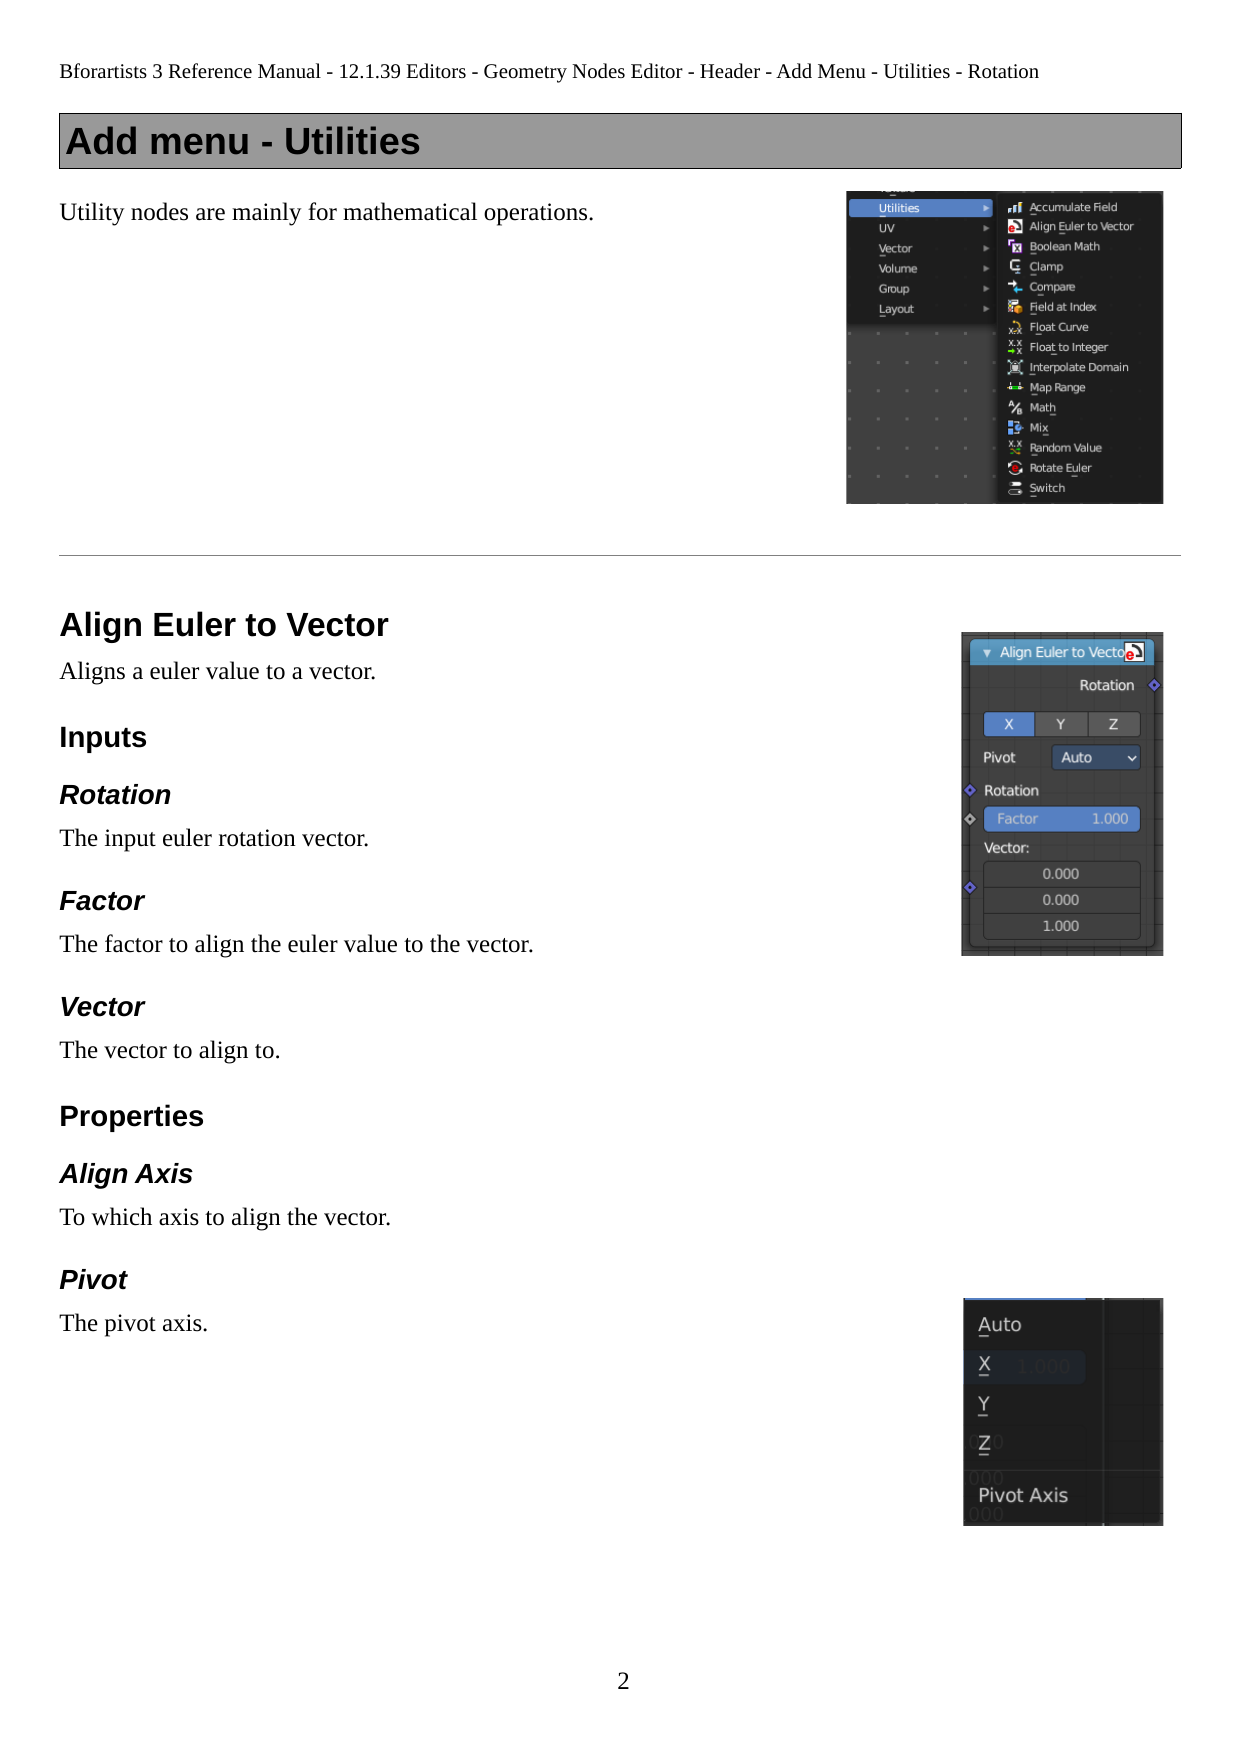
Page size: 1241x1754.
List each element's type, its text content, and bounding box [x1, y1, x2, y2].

subtitle [1164, 779, 1181, 811]
text The vector to align to. [59, 1035, 1181, 1064]
table_header Add menu - Utilities [60, 114, 1181, 168]
subtitle Inputs [59, 720, 961, 754]
text To which axis to align the vector. [59, 1202, 1181, 1230]
subtitle [1164, 884, 1181, 916]
picture [961, 632, 1164, 956]
text Aligns a euler value to a vector. [59, 656, 961, 685]
subtitle Align Euler to Vector [59, 605, 1181, 644]
subtitle [1164, 720, 1181, 754]
text The factor to align the euler value to the vector. [59, 929, 1181, 958]
text The pivot axis. [59, 1308, 963, 1336]
subtitle Vector [59, 991, 1181, 1022]
subtitle Pivot [59, 1263, 1181, 1295]
text [1164, 1308, 1181, 1336]
subtitle Rotation [59, 779, 961, 811]
subtitle Align Axis [59, 1157, 1181, 1189]
text The input euler rotation vector. [59, 823, 961, 852]
subtitle Properties [59, 1098, 1181, 1132]
subtitle Factor [59, 884, 961, 916]
picture [963, 1298, 1164, 1526]
text Utility nodes are mainly for mathematical operations. [59, 197, 846, 225]
picture [846, 191, 1164, 504]
